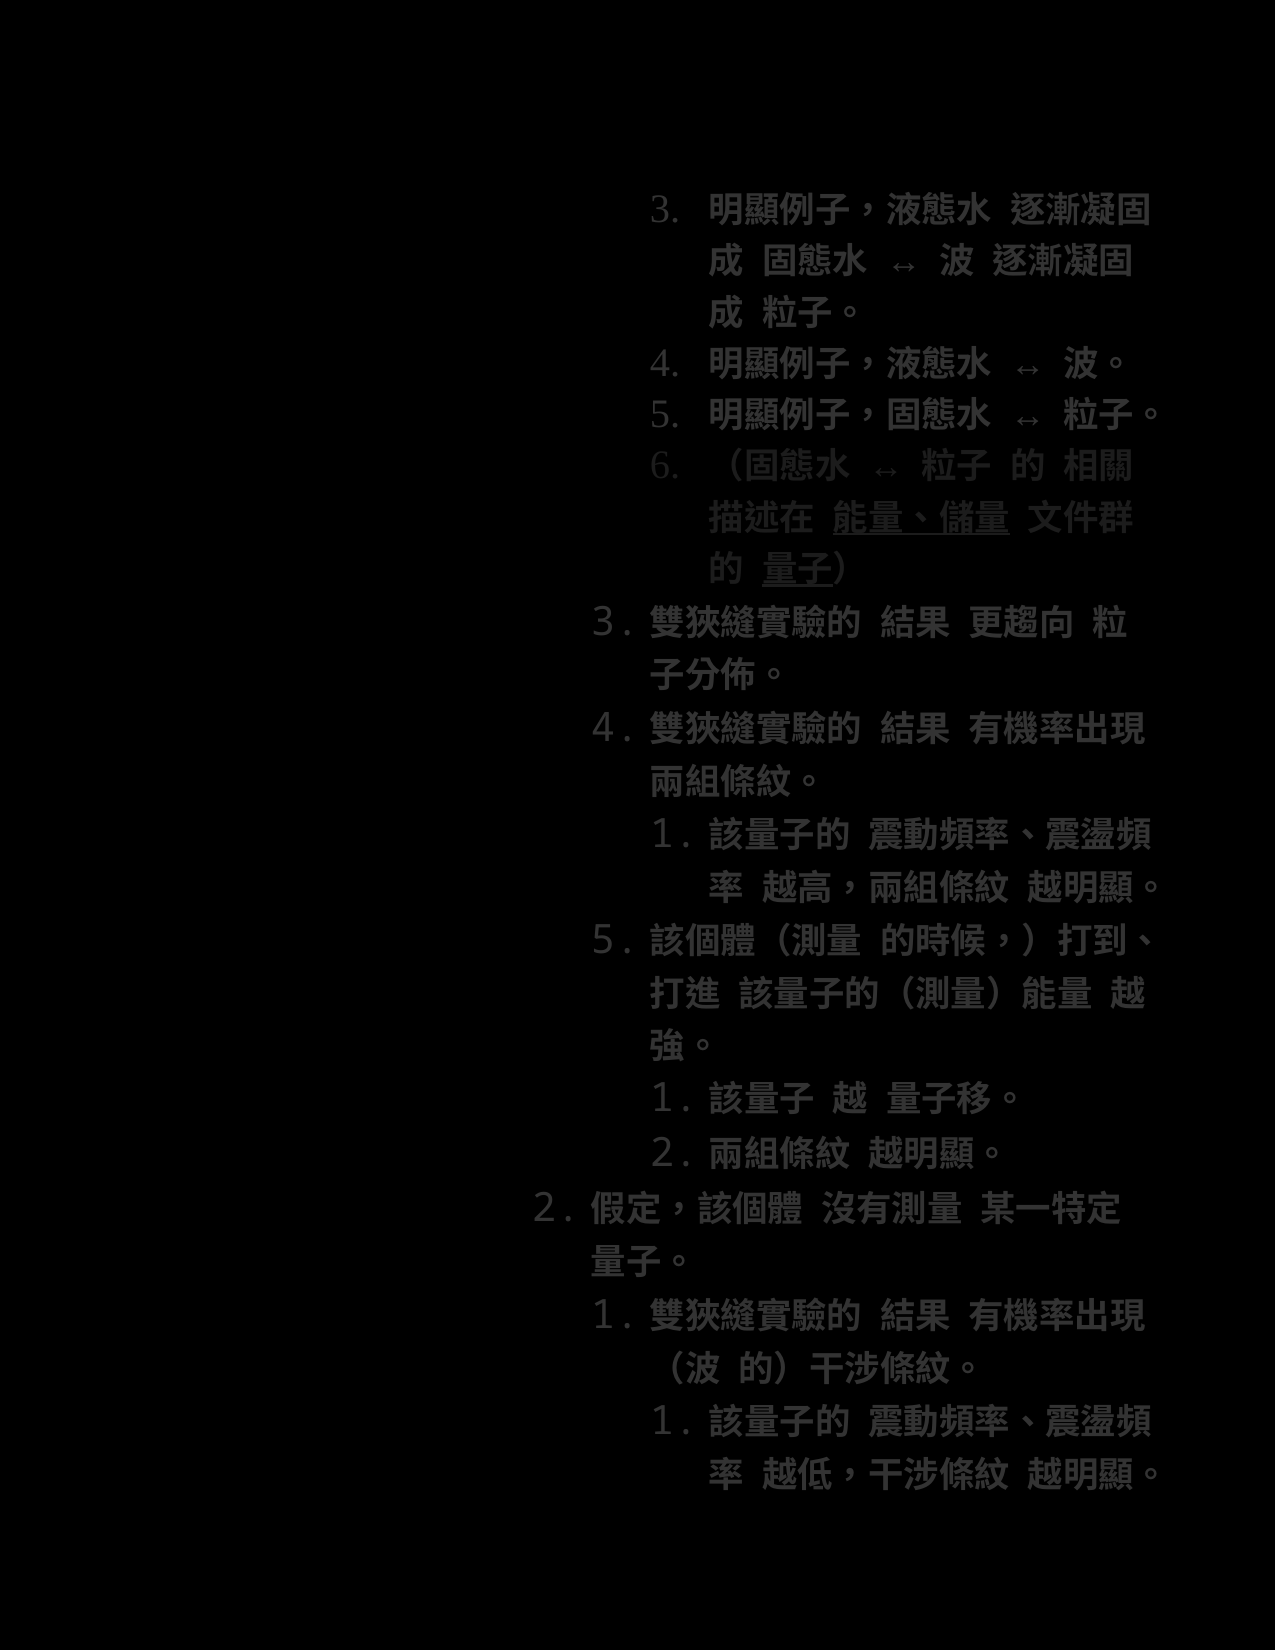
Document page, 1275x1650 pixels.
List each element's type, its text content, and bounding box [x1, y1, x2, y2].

list 假定，該個體 沒有測量 某一特定量子。 [532, 1178, 1157, 1285]
list 雙狹縫實驗的 結果 更趨向 粒子分佈。 [591, 592, 1157, 698]
list 該量子 越 量子移。 [649, 1068, 1157, 1123]
list 明顯例子，液態水 ↔ 波。 [649, 335, 1157, 387]
list 明顯例子，液態水 逐漸凝固成 固態水 ↔ 波 逐漸凝固成 粒子。 [649, 182, 1157, 335]
list 明顯例子，固態水 ↔ 粒子。 [649, 387, 1157, 438]
list 兩組條紋 越明顯。 [649, 1123, 1157, 1178]
list 該個體（測量 的時候，）打到、打進 該量子的（測量）能量 越強。 [591, 911, 1157, 1068]
list 該量子的 震動頻率、震盪頻率 越低，干涉條紋 越明顯。 [649, 1391, 1157, 1498]
list 雙狹縫實驗的 結果 有機率出現（波 的）干涉條紋。 [591, 1285, 1157, 1391]
list 雙狹縫實驗的 結果 有機率出現 兩組條紋。 [591, 698, 1157, 804]
list 該量子的 震動頻率、震盪頻率 越高，兩組條紋 越明顯。 [649, 804, 1157, 911]
list （固態水 ↔ 粒子 的 相關描述在 能量、儲量 文件群的 量子） [649, 438, 1157, 592]
